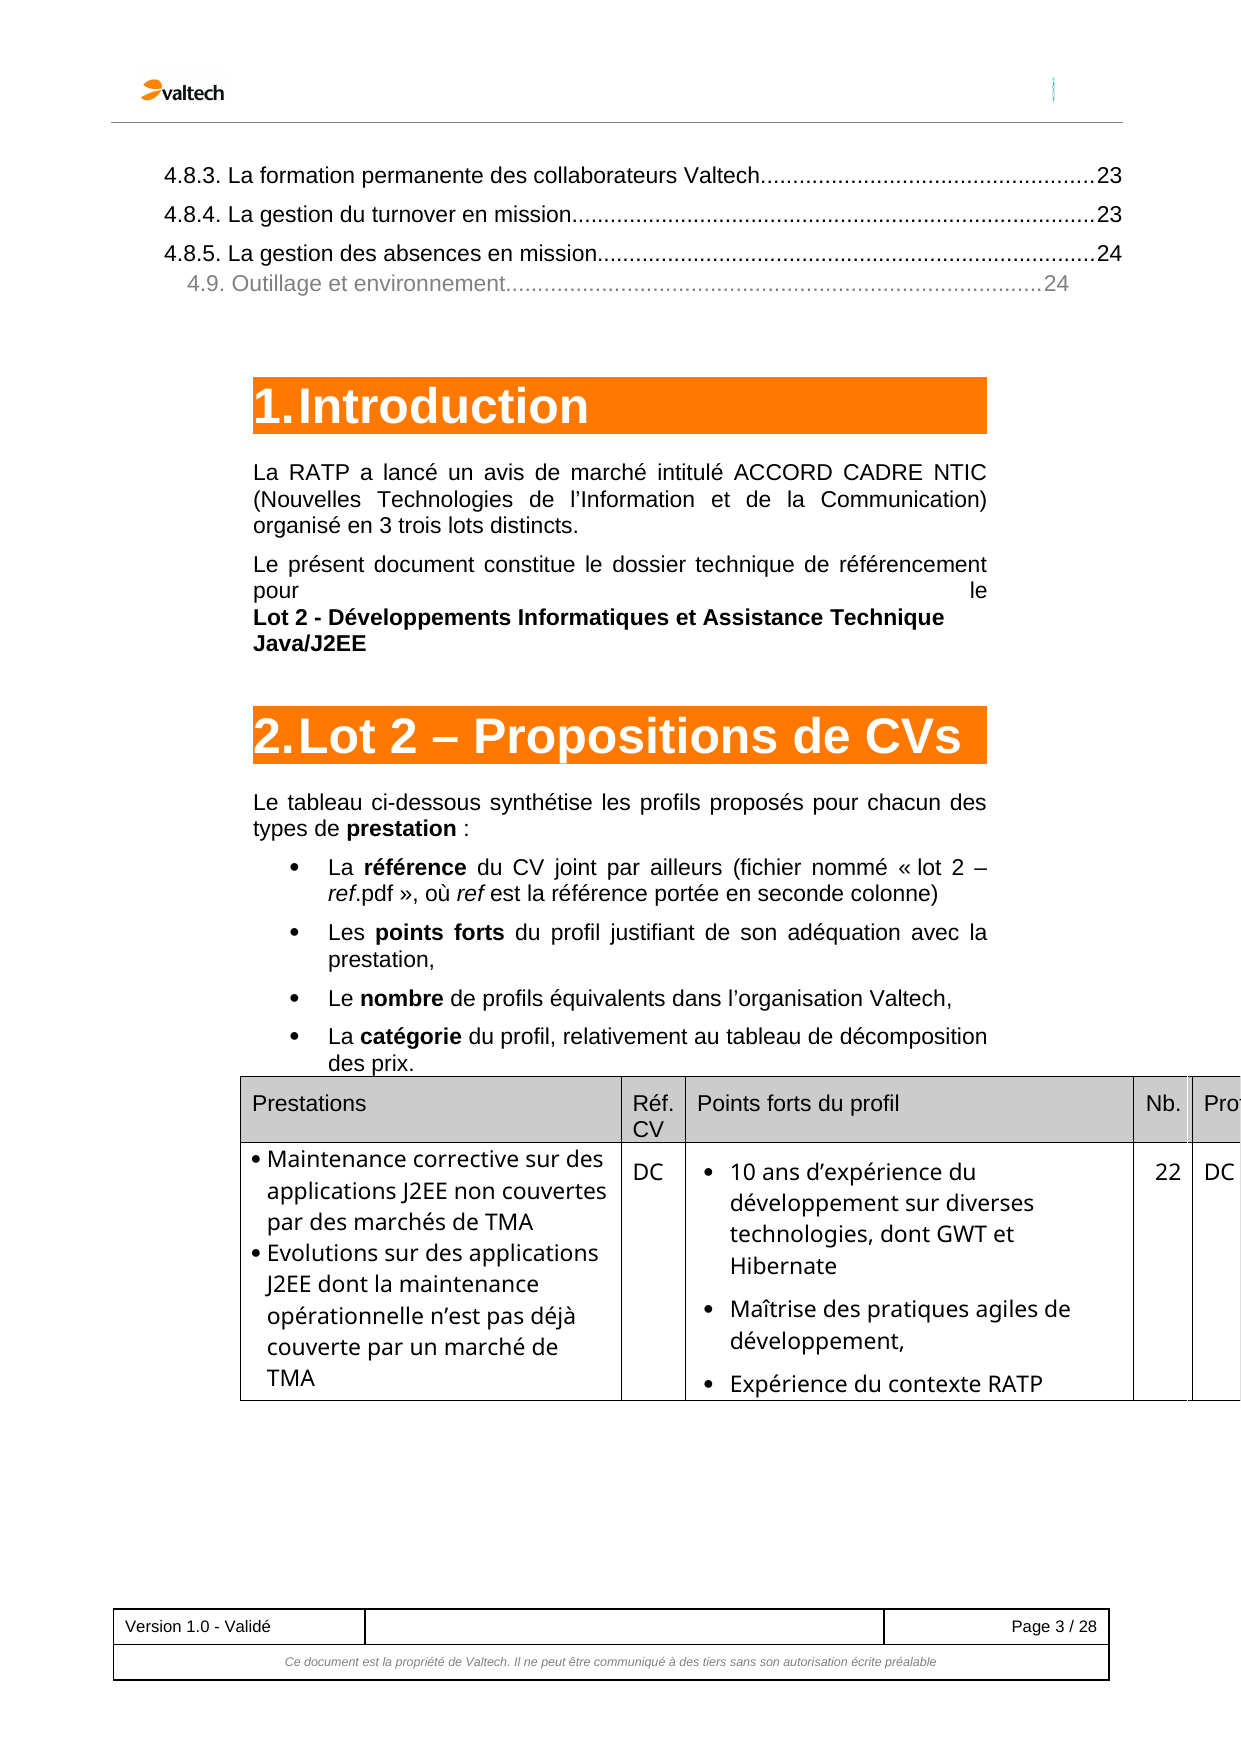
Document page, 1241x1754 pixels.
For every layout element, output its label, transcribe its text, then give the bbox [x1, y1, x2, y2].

text Le présent document constitue le dossier technique de référencement pour le Lot 2 ‑ Développements Informatiques et Assistance Technique Java/J2EE [253, 551, 987, 656]
list Le nombre de profils équivalents dans l’organisation Valtech, [290, 984, 987, 1011]
table_header Profil [1193, 1077, 1240, 1142]
picture [138, 65, 227, 104]
table_header [1188, 1077, 1192, 1142]
text La RATP a lancé un avis de marché intitulé ACCORD CADRE NTIC (Nouvelles Technologies de l’Information et de la Communication) organisé en 3 trois lots distincts. [253, 459, 987, 538]
list Les points forts du profil justifiant de son adéquation avec la prestation, [290, 919, 987, 972]
text 4.8.5. La gestion des absences en mission 24 [164, 239, 1122, 266]
table_header Réf. CV [622, 1077, 685, 1142]
list La catégorie du profil, relativement au tableau de décomposition des prix. [290, 1023, 987, 1076]
table_header Points forts du profil [686, 1077, 1133, 1142]
subtitle Introduction [253, 377, 987, 434]
text 4.8.3. La formation permanente des collaborateurs Valtech 23 [164, 162, 1122, 188]
table_header Nb. [1134, 1077, 1187, 1142]
text Le tableau ci-dessous synthétise les profils proposés pour chacun des types de prestation : [253, 789, 987, 842]
text 4.8.4. La gestion du turnover en mission 23 [164, 201, 1122, 227]
table_cell 22 [1134, 1143, 1187, 1399]
table_cell Maintenance corrective sur des applications J2EE non couvertes par des marchés de TMA Evolutions sur des applications J2EE dont la maintenance opérationnelle n’est pas déjà couverte par un marché de TMA Développement de nouvelles applications J2EE [241, 1143, 621, 1399]
text 4.9. Outillage et environnement 24 [187, 270, 1069, 296]
table_cell [1188, 1143, 1192, 1399]
table_cell DC [622, 1143, 685, 1399]
list La référence du CV joint par ailleurs (fichier nommé « lot 2 – ref.pdf », où ref est la référence portée en seconde colonne) [290, 854, 987, 907]
table_cell 10 ans d’expérience du développement sur diverses technologies, dont GWT et Hibernate Maîtrise des pratiques agiles de développement, Expérience du contexte RATP [686, 1143, 1133, 1399]
table_header Prestations [241, 1077, 621, 1142]
table_cell DC [1193, 1143, 1240, 1399]
subtitle Lot 2 – Propositions de CVs [253, 706, 987, 764]
